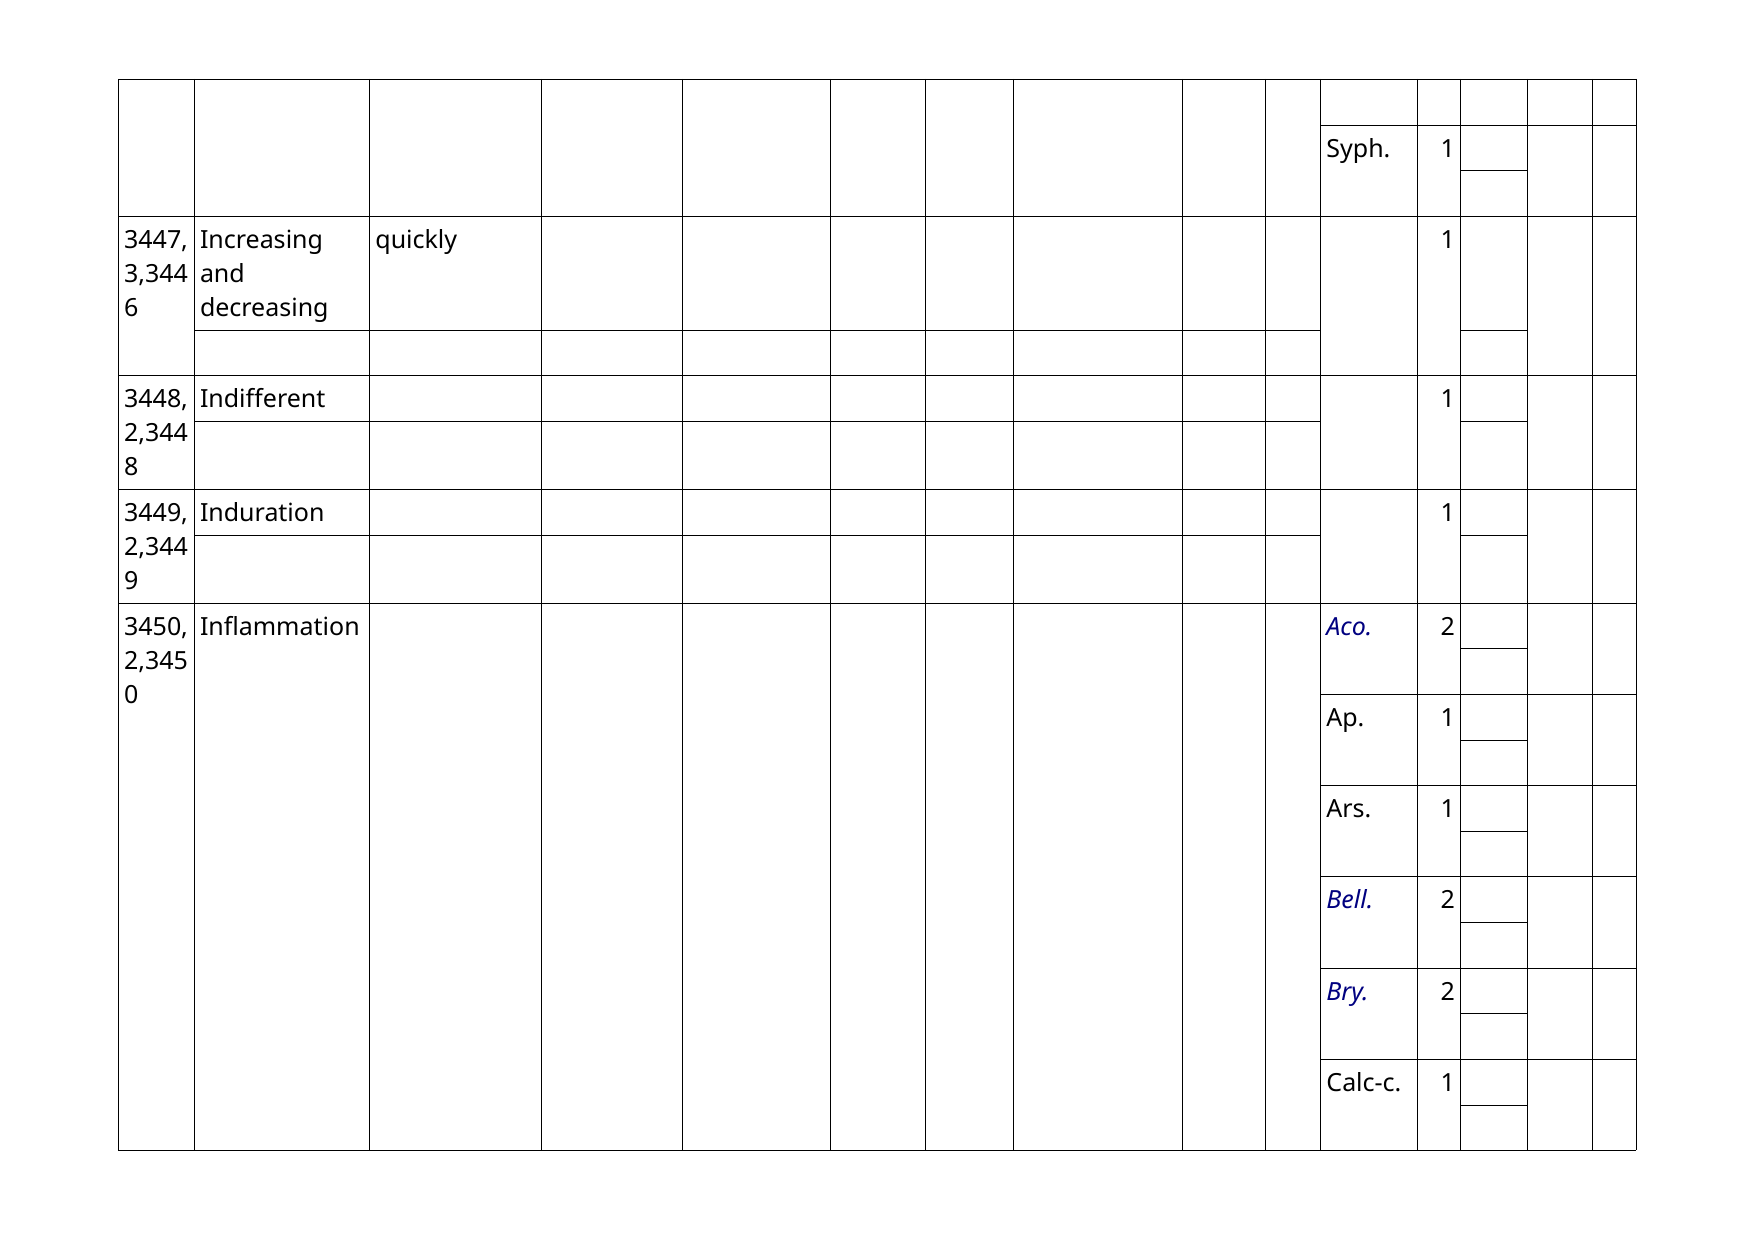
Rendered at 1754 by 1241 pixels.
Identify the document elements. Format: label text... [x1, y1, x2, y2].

table_cell [1593, 490, 1636, 603]
table_cell [1183, 604, 1265, 1150]
table_cell [1461, 832, 1527, 876]
table_cell [542, 536, 682, 603]
table_cell [683, 604, 830, 1150]
table_cell [1461, 536, 1527, 603]
table_cell [1014, 604, 1182, 1150]
table_cell [926, 490, 1013, 534]
table_cell [683, 80, 830, 216]
table_cell [1528, 490, 1592, 603]
table_cell [1528, 376, 1592, 489]
table_cell 1 [1418, 695, 1460, 785]
table_cell [683, 217, 830, 329]
table_cell [542, 331, 682, 375]
table_cell [1528, 969, 1592, 1059]
table_cell 1 [1418, 376, 1460, 489]
table_cell [1183, 422, 1265, 489]
table_cell [1593, 376, 1636, 489]
table_cell [1266, 331, 1320, 375]
table_cell [370, 376, 541, 421]
table_cell [1014, 217, 1182, 329]
table_cell [1266, 604, 1320, 1150]
table_cell [1461, 217, 1527, 329]
table_cell [1593, 695, 1636, 785]
table_cell [683, 536, 830, 603]
table_cell [1593, 1060, 1636, 1150]
table_cell [1266, 536, 1320, 603]
table_cell [1321, 490, 1417, 603]
table_cell Bell. [1321, 877, 1417, 968]
table_cell [1266, 422, 1320, 489]
table_cell Calc-c. [1321, 1060, 1417, 1150]
table_cell [1461, 969, 1527, 1013]
table_cell 1 [1418, 490, 1460, 603]
table_cell [1014, 490, 1182, 534]
table_cell [1014, 536, 1182, 603]
table_cell 1 [1418, 786, 1460, 876]
table_cell [831, 536, 925, 603]
table_cell [370, 604, 541, 1150]
table_cell [542, 422, 682, 489]
table_cell [831, 80, 925, 216]
table_cell [1528, 786, 1592, 876]
table_cell [926, 217, 1013, 329]
table_cell [542, 376, 682, 421]
table_cell [1528, 877, 1592, 968]
table_cell [1014, 422, 1182, 489]
table_cell [1461, 649, 1527, 694]
table_cell [1266, 80, 1320, 216]
table_cell [1461, 877, 1527, 922]
table_cell [1183, 80, 1265, 216]
table_cell [370, 80, 541, 216]
table_cell Aco. [1321, 604, 1417, 694]
table_cell [1593, 786, 1636, 876]
table_cell [1461, 376, 1527, 421]
table_cell [370, 422, 541, 489]
table_cell Inflammation [195, 604, 369, 1150]
table_cell [1461, 1014, 1527, 1059]
table_cell 1 [1418, 217, 1460, 375]
table_cell [1461, 331, 1527, 375]
table_cell [1528, 604, 1592, 694]
table_cell [1528, 695, 1592, 785]
table_cell [831, 422, 925, 489]
table_cell [370, 536, 541, 603]
table_cell [542, 217, 682, 329]
table_cell [1266, 490, 1320, 534]
table_cell [683, 331, 830, 375]
table_cell [1461, 786, 1527, 831]
table_cell 2 [1418, 969, 1460, 1059]
table_cell [926, 422, 1013, 489]
table_cell [1461, 422, 1527, 489]
table_cell [1528, 80, 1592, 124]
table_cell Ap. [1321, 695, 1417, 785]
table_cell [831, 331, 925, 375]
table_cell Syph. [1321, 126, 1417, 216]
table_cell [1418, 80, 1460, 124]
table_cell [1014, 331, 1182, 375]
table_cell [1183, 536, 1265, 603]
table_cell [195, 422, 369, 489]
table_cell [926, 604, 1013, 1150]
table_cell 3448,2,3448 [119, 376, 194, 489]
table_cell [1183, 217, 1265, 329]
table_cell [195, 536, 369, 603]
table_cell [926, 80, 1013, 216]
table_cell [1528, 126, 1592, 216]
table_cell [926, 331, 1013, 375]
table_cell [831, 604, 925, 1150]
table_cell [1461, 695, 1527, 739]
table_cell quickly [370, 217, 541, 329]
table_cell 1 [1418, 126, 1460, 216]
table_cell [542, 604, 682, 1150]
table_cell [926, 376, 1013, 421]
table_cell [926, 536, 1013, 603]
table_cell [195, 331, 369, 375]
table_cell [370, 490, 541, 534]
table_cell [831, 490, 925, 534]
table_cell [1014, 376, 1182, 421]
table_cell [195, 80, 369, 216]
table_cell [683, 490, 830, 534]
table_cell [1321, 217, 1417, 375]
table_cell [1461, 1060, 1527, 1104]
table_cell Induration [195, 490, 369, 534]
table_cell [1461, 741, 1527, 785]
table_cell [1183, 376, 1265, 421]
table_cell [1461, 923, 1527, 968]
table_cell [1528, 1060, 1592, 1150]
table_cell [1593, 126, 1636, 216]
table_cell [1266, 376, 1320, 421]
table_cell Indifferent [195, 376, 369, 421]
table_cell Bry. [1321, 969, 1417, 1059]
table_cell [542, 80, 682, 216]
table_cell [1266, 217, 1320, 329]
table_cell Increasing and decreasing [195, 217, 369, 329]
table_cell [1593, 80, 1636, 124]
table_cell 1 [1418, 1060, 1460, 1150]
table_cell 3450,2,3450 [119, 604, 194, 1150]
table_cell 3447,3,3446 [119, 217, 194, 375]
table_cell [831, 217, 925, 329]
table_cell [1461, 1106, 1527, 1150]
table_cell 2 [1418, 877, 1460, 968]
table_cell [370, 331, 541, 375]
table_cell [1321, 376, 1417, 489]
table_cell [1461, 490, 1527, 534]
table_cell [1593, 217, 1636, 375]
table_cell [542, 490, 682, 534]
table_cell [1593, 969, 1636, 1059]
table_cell [1593, 604, 1636, 694]
table_cell [1528, 217, 1592, 375]
table_cell [119, 80, 194, 216]
table_cell [683, 376, 830, 421]
table_cell [1014, 80, 1182, 216]
table_cell [683, 422, 830, 489]
table_cell 3449,2,3449 [119, 490, 194, 603]
table_cell [1183, 490, 1265, 534]
table_cell [1461, 604, 1527, 648]
table_cell [1183, 331, 1265, 375]
table_cell 2 [1418, 604, 1460, 694]
table_cell [1461, 126, 1527, 170]
table_cell [1461, 171, 1527, 216]
table_cell [831, 376, 925, 421]
table_cell [1321, 80, 1417, 124]
table_cell [1461, 80, 1527, 124]
table_cell Ars. [1321, 786, 1417, 876]
table_cell [1593, 877, 1636, 968]
